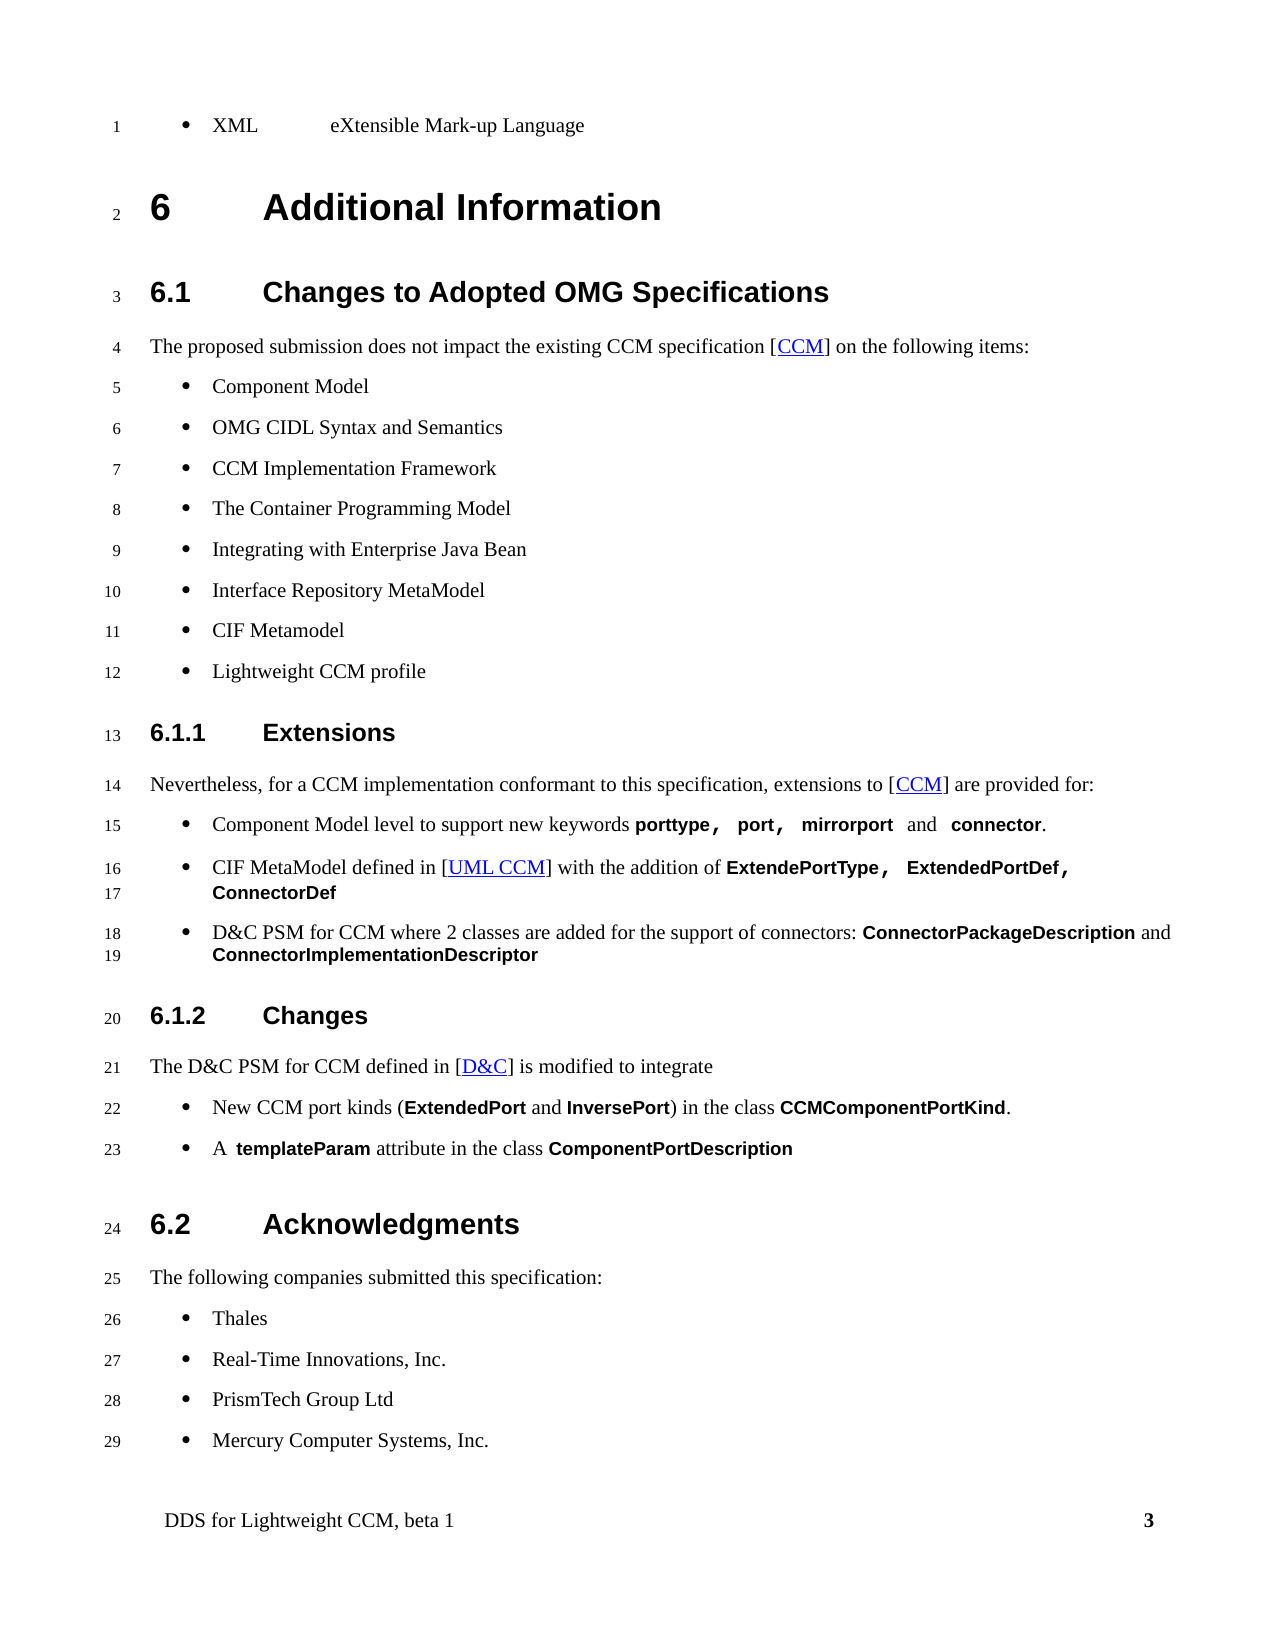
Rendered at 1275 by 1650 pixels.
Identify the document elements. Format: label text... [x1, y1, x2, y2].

list Lightweight CCM profile [182, 659, 1200, 683]
text Nevertheless, for a CCM implementation conformant to this specification, extensions to [CCM] are provided for: [150, 772, 1200, 796]
list D&C PSM for CCM where 2 classes are added for the support of connectors: ConnectorPackageDescription and ConnectorImplementationDescriptor [182, 920, 1200, 965]
list OMG CIDL Syntax and Semantics [182, 415, 1200, 439]
list Component Model level to support new keywords porttype, port, mirrorport and connector. [182, 812, 1200, 839]
list XML eXtensible Mark-up Language [182, 112, 1200, 137]
list Real-Time Innovations, Inc. [182, 1347, 1200, 1371]
text The proposed submission does not impact the existing CCM specification [CCM] on the following items: [150, 334, 1200, 358]
subtitle Changes to Adopted OMG Specifications [150, 275, 1200, 309]
subtitle Additional Information [150, 185, 1200, 228]
subtitle Extensions [150, 718, 1200, 747]
list Integrating with Enterprise Java Bean [182, 537, 1200, 561]
list CIF Metamodel [182, 618, 1200, 642]
list Interface Repository MetaModel [182, 577, 1200, 602]
list PrismTech Group Ltd [182, 1387, 1200, 1411]
text The D&C PSM for CCM defined in [D&C] is modified to integrate [150, 1054, 1200, 1078]
subtitle Changes [150, 1001, 1200, 1029]
list CIF MetaModel defined in [UML CCM] with the addition of ExtendePortType, ExtendedPortDef, ConnectorDef [182, 855, 1200, 903]
list CCM Implementation Framework [182, 456, 1200, 480]
list Mercury Computer Systems, Inc. [182, 1428, 1200, 1452]
list New CCM port kinds (ExtendedPort and InversePort) in the class CCMComponentPortKind. [182, 1095, 1200, 1119]
text The following companies submitted this specification: [150, 1265, 1200, 1289]
list A templateParam attribute in the class ComponentPortDescription [182, 1136, 1200, 1160]
list Component Model [182, 374, 1200, 398]
subtitle Acknowledgments [150, 1207, 1200, 1241]
list The Container Programming Model [182, 496, 1200, 520]
list Thales [182, 1306, 1200, 1330]
